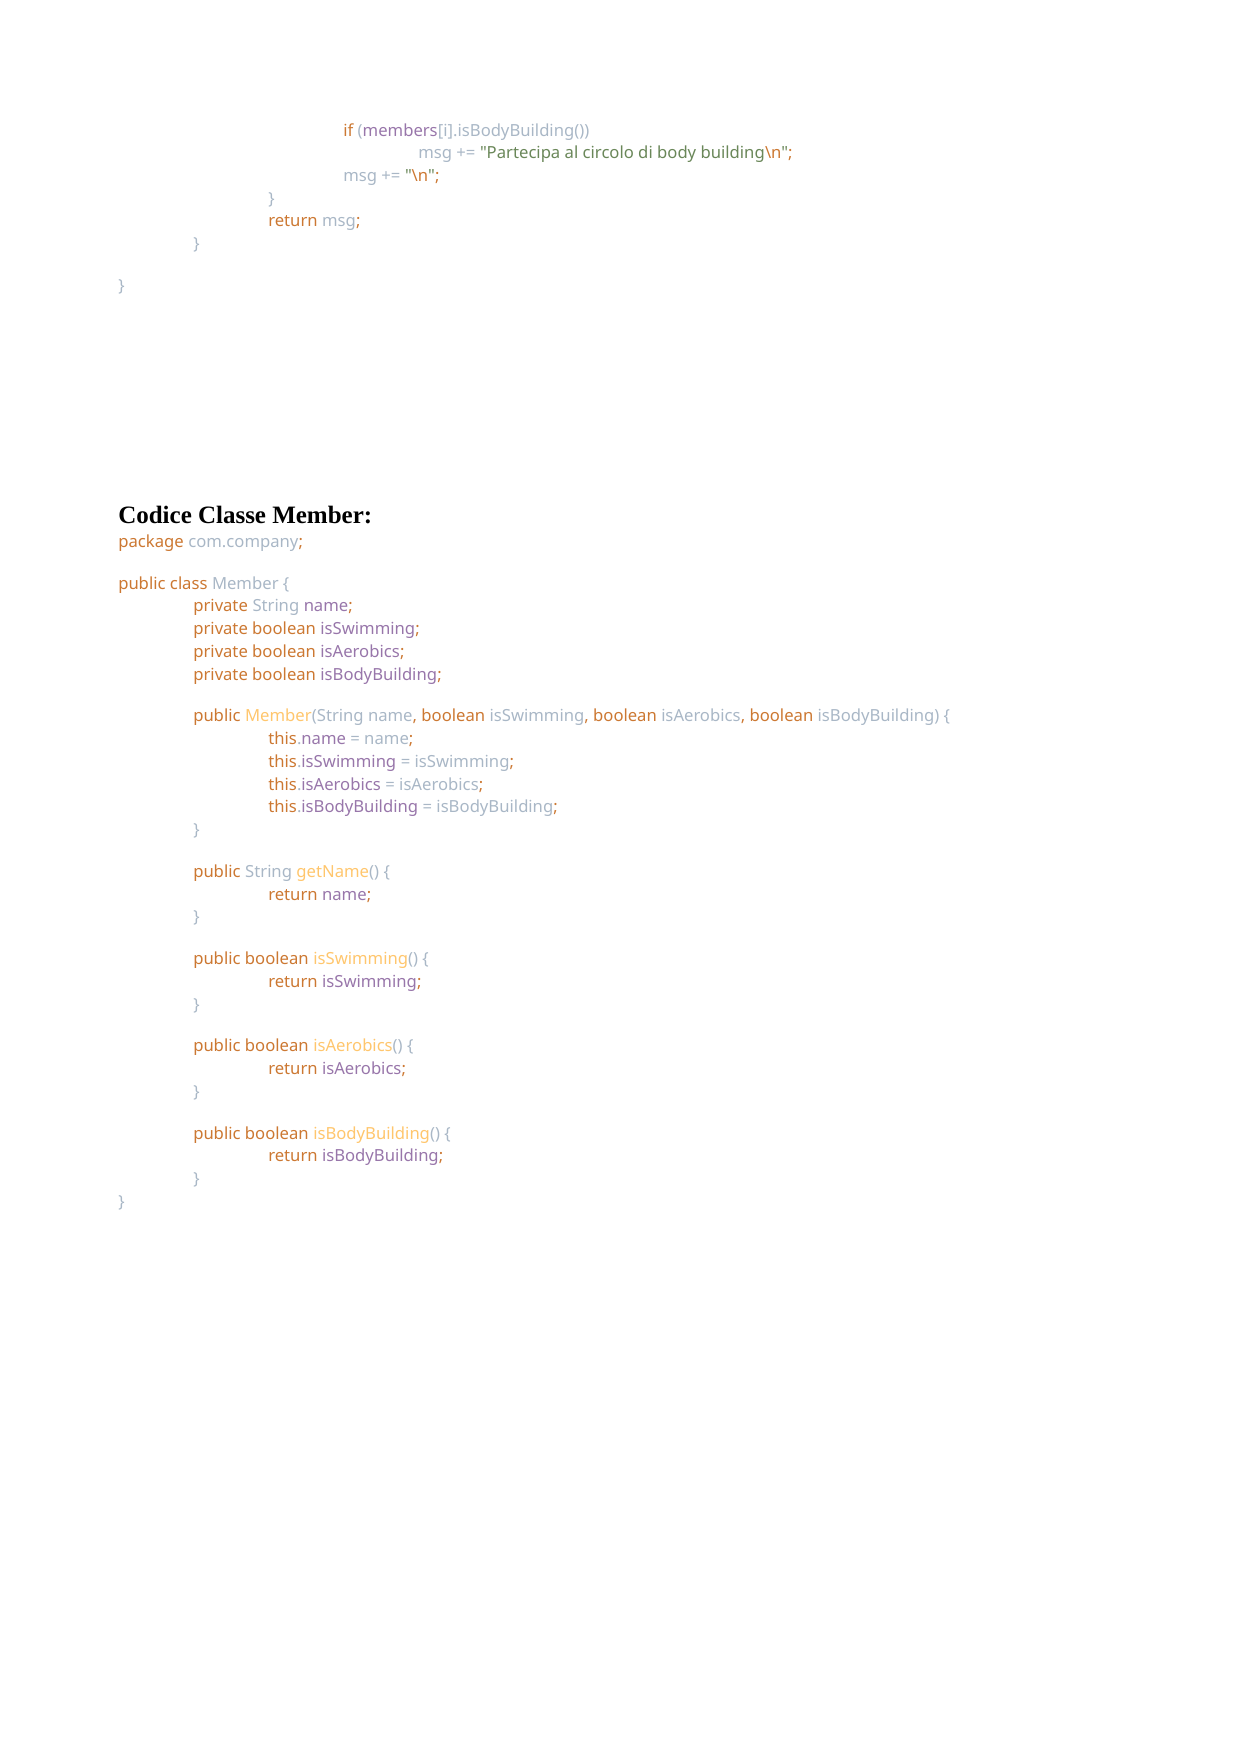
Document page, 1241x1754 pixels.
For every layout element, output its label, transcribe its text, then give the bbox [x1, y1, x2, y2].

text Codice Classe Member: [118, 501, 1122, 529]
text if (members[i].isBodyBuilding()) msg += "Partecipa al circolo di body building\n"; msg += "\n"; } return msg; } } [118, 118, 1122, 296]
text package com.company; public class Member { private String name; private boolean isSwimming; private boolean isAerobics; private boolean isBodyBuilding; public Member(String name, boolean isSwimming, boolean isAerobics, boolean isBodyBuilding) { this.name = name; this.isSwimming = isSwimming; this.isAerobics = isAerobics; this.isBodyBuilding = isBodyBuilding; } public String getName() { return name; } public boolean isSwimming() { return isSwimming; } public boolean isAerobics() { return isAerobics; } public boolean isBodyBuilding() { return isBodyBuilding; } } [118, 529, 1122, 1231]
